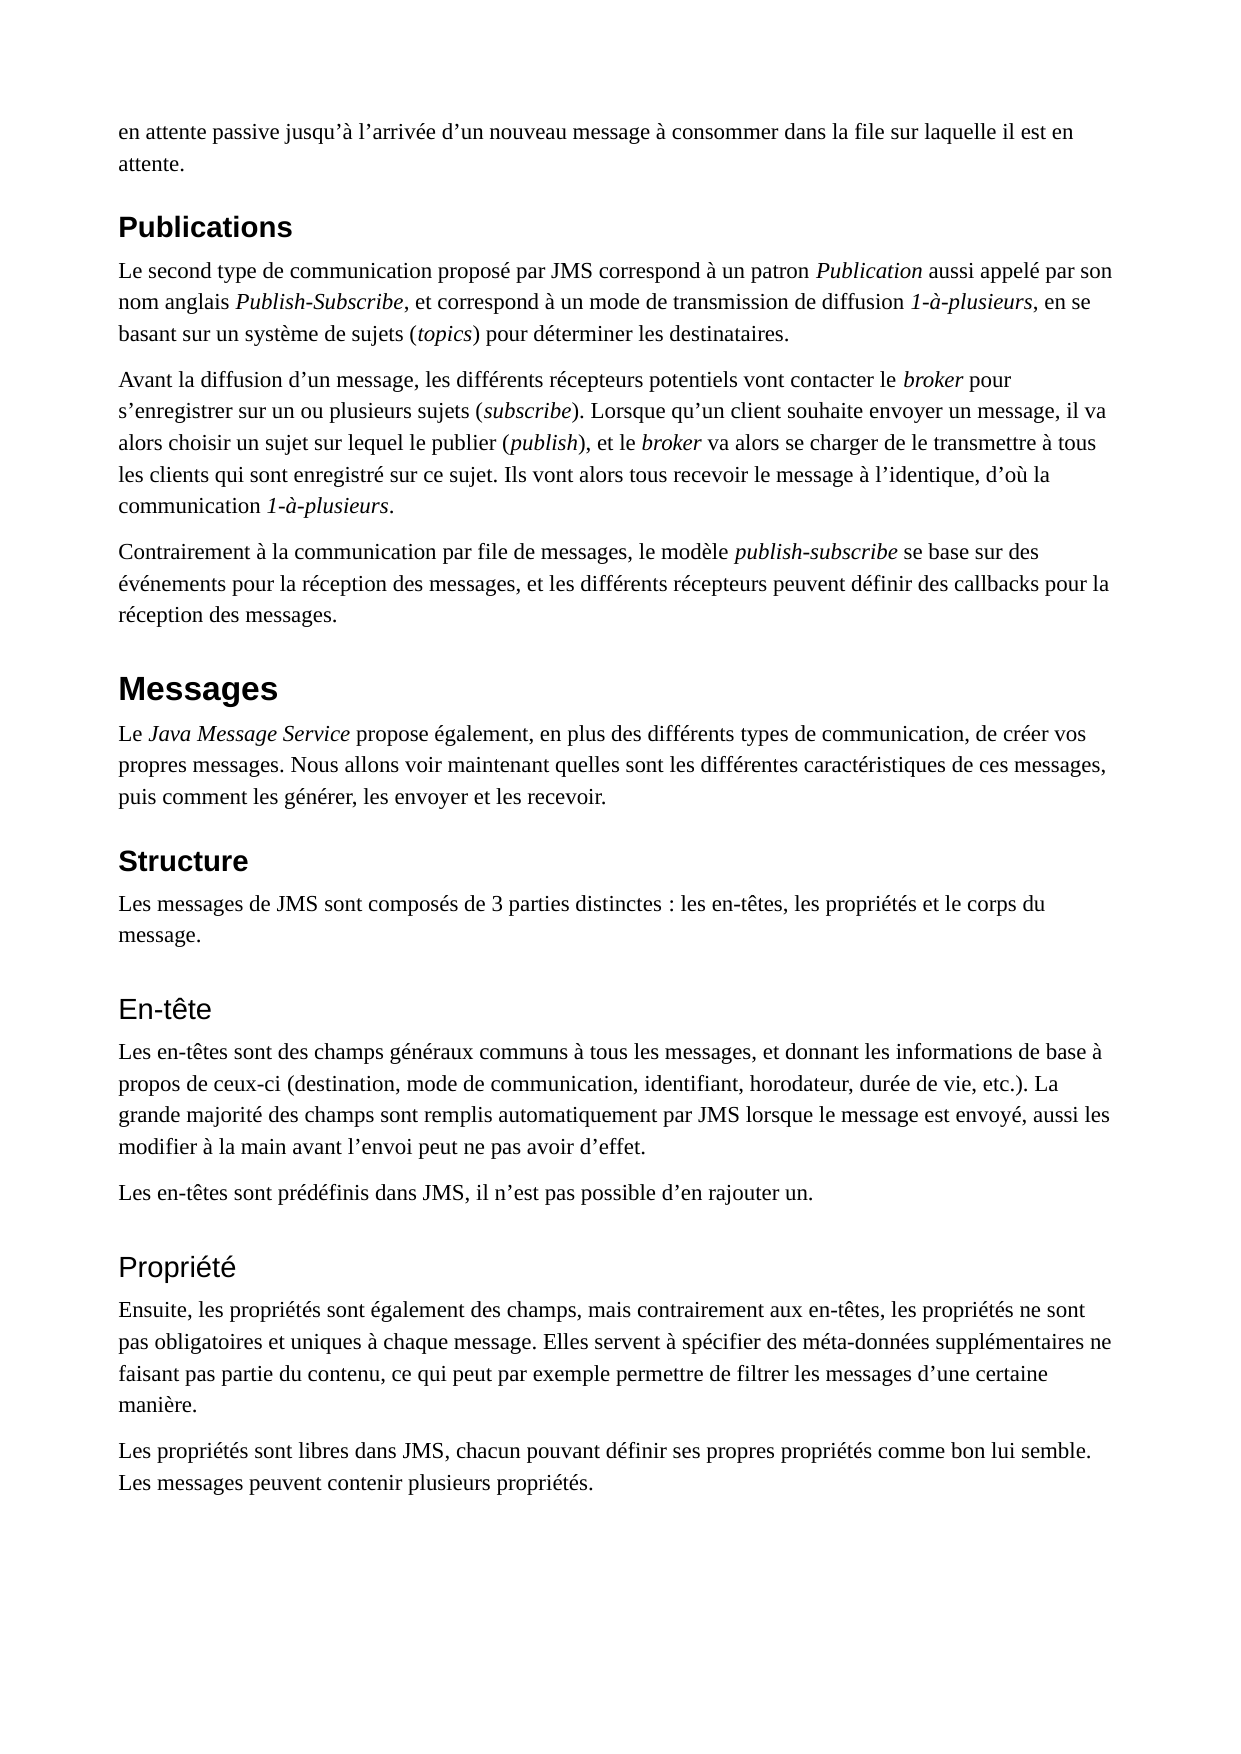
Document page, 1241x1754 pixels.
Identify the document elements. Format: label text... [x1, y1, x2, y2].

subtitle Structure [118, 843, 1122, 877]
subtitle Publications [118, 210, 1122, 244]
subtitle En-tête [118, 992, 1122, 1026]
text Les propriétés sont libres dans JMS, chacun pouvant définir ses propres propriétés comme bon lui semble. Les messages peuvent contenir plusieurs propriétés. [118, 1437, 1122, 1495]
subtitle Propriété [118, 1250, 1122, 1284]
text en attente passive jusqu’à l’arrivée d’un nouveau message à consommer dans la file sur laquelle il est en attente. [118, 118, 1122, 176]
text Contrairement à la communication par file de messages, le modèle publish-subscribe se base sur des événements pour la réception des messages, et les différents récepteurs peuvent définir des callbacks pour la réception des messages. [118, 538, 1122, 628]
text Ensuite, les propriétés sont également des champs, mais contrairement aux en-têtes, les propriétés ne sont pas obligatoires et uniques à chaque message. Elles servent à spécifier des méta-données supplémentaires ne faisant pas partie du contenu, ce qui peut par exemple permettre de filtrer les messages d’une certaine manière. [118, 1296, 1122, 1417]
text Le second type de communication proposé par JMS correspond à un patron Publication aussi appelé par son nom anglais Publish-Subscribe, et correspond à un mode de transmission de diffusion 1-à-plusieurs, en se basant sur un système de sujets (topics) pour déterminer les destinataires. [118, 257, 1122, 346]
text Avant la diffusion d’un message, les différents récepteurs potentiels vont contacter le broker pour s’enregistrer sur un ou plusieurs sujets (subscribe). Lorsque qu’un client souhaite envoyer un message, il va alors choisir un sujet sur lequel le publier (publish), et le broker va alors se charger de le transmettre à tous les clients qui sont enregistré sur ce sujet. Ils vont alors tous recevoir le message à l’identique, d’où la communication 1-à-plusieurs. [118, 366, 1122, 518]
text Les en-têtes sont prédéfinis dans JMS, il n’est pas possible d’en rajouter un. [118, 1179, 1122, 1206]
text Le Java Message Service propose également, en plus des différents types de communication, de créer vos propres messages. Nous allons voir maintenant quelles sont les différentes caractéristiques de ces messages, puis comment les générer, les envoyer et les recevoir. [118, 719, 1122, 809]
text Les messages de JMS sont composés de 3 parties distinctes : les en-têtes, les propriétés et le corps du message. [118, 890, 1122, 948]
text Les en-têtes sont des champs généraux communs à tous les messages, et donnant les informations de base à propos de ceux-ci (destination, mode de communication, identifiant, horodateur, durée de vie, etc.). La grande majorité des champs sont remplis automatiquement par JMS lorsque le message est envoyé, aussi les modifier à la main avant l’envoi peut ne pas avoir d’effet. [118, 1038, 1122, 1159]
subtitle Messages [118, 668, 1122, 707]
